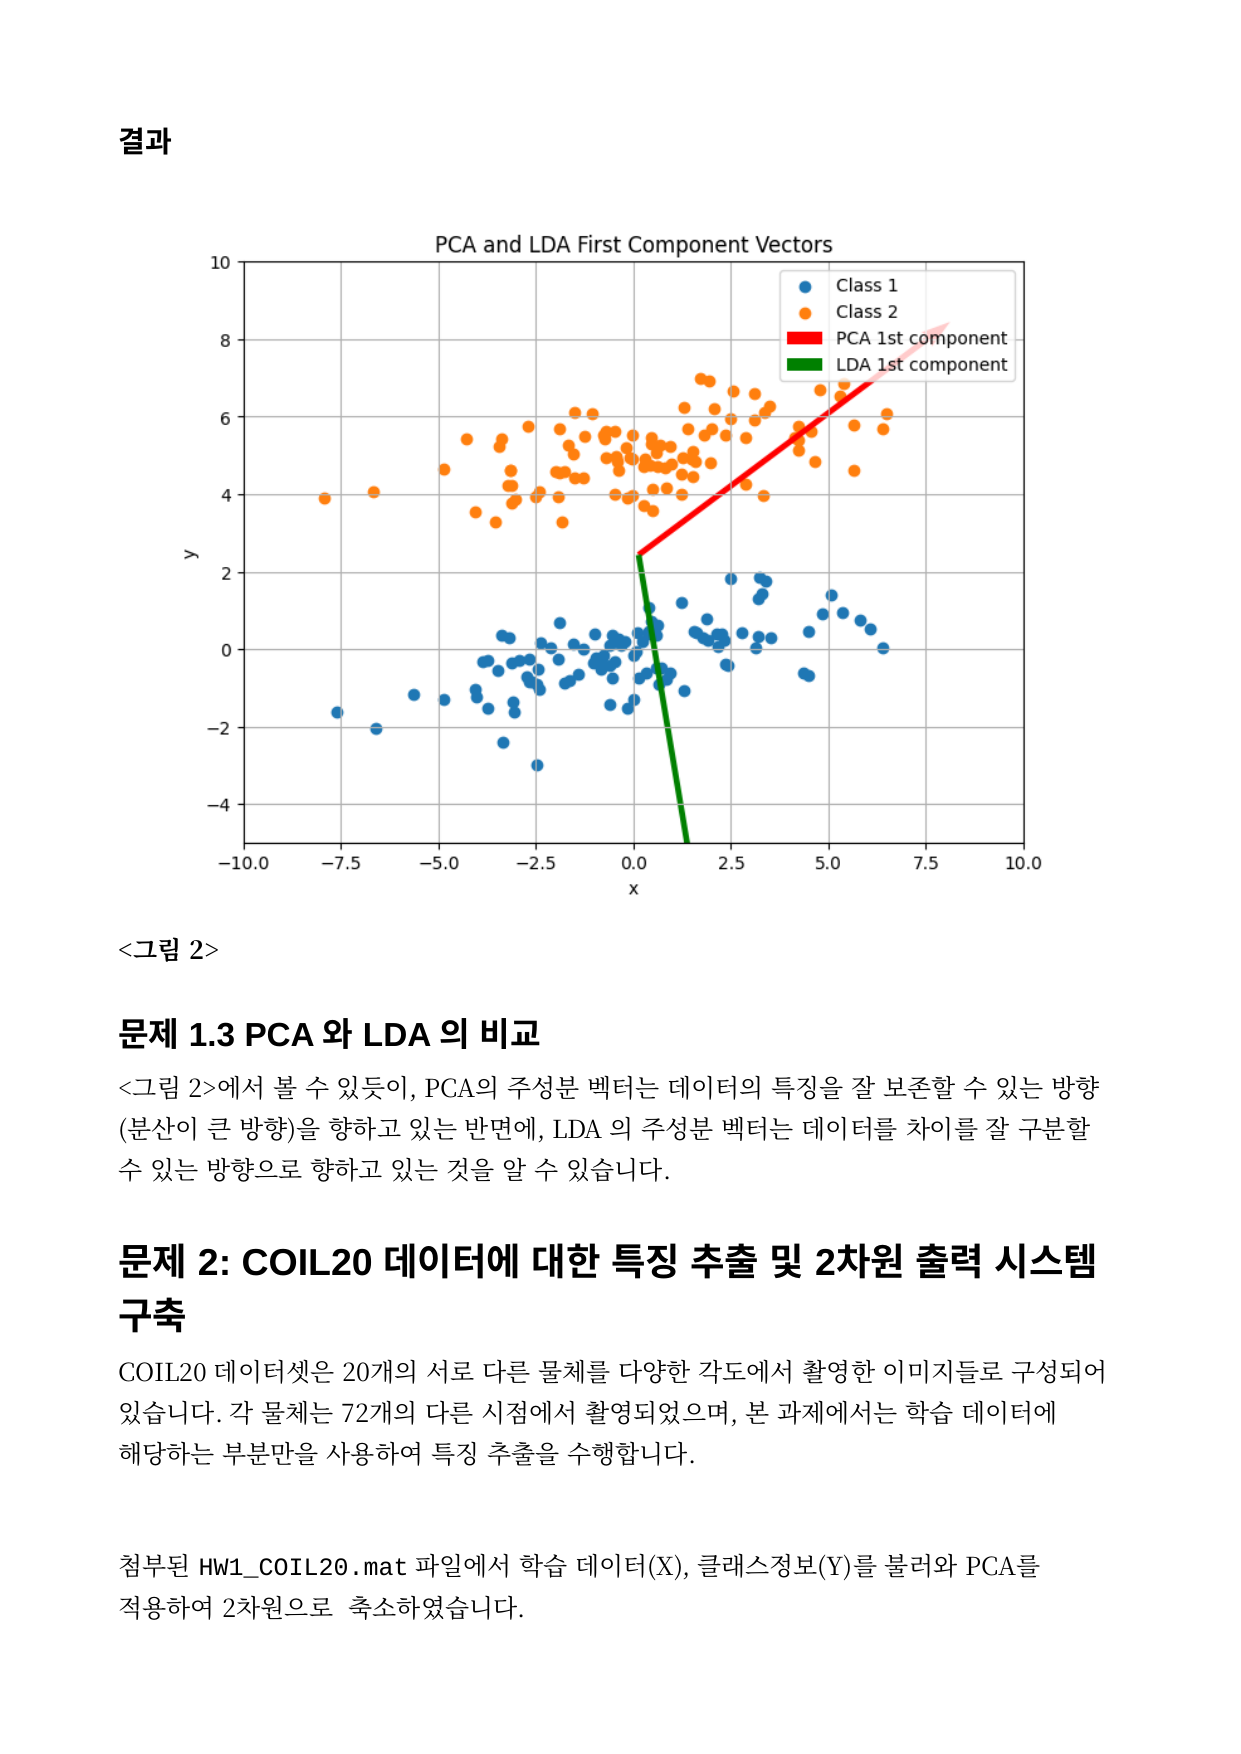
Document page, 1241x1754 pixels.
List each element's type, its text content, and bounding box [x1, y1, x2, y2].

subtitle 문제 2: COIL20 데이터에 대한 특징 추출 및 2차원 출력 시스템 구축 [118, 1232, 1122, 1340]
picture [118, 172, 1123, 926]
subtitle 결과 [118, 118, 1122, 160]
text <그림 2>에서 볼 수 있듯이, PCA의 주성분 벡터는 데이터의 특징을 잘 보존할 수 있는 방향(분산이 큰 방향)을 향하고 있는 반면에, LDA 의 주성분 벡터는 데이터를 차이를 잘 구분할 수 있는 방향으로 향하고 있는 것을 알 수 있습니다. [118, 1068, 1122, 1187]
text <그림 2> [118, 926, 1122, 967]
subtitle 문제 1.3 PCA 와 LDA 의 비교 [118, 1007, 1122, 1056]
text 첨부된 HW1_COIL20.mat 파일에서 학습 데이터(X), 클래스정보(Y)를 불러와 PCA를 적용하여 2차원으로 축소하였습니다. [118, 1547, 1122, 1624]
text COIL20 데이터셋은 20개의 서로 다른 물체를 다양한 각도에서 촬영한 이미지들로 구성되어 있습니다. 각 물체는 72개의 다른 시점에서 촬영되었으며, 본 과제에서는 학습 데이터에 해당하는 부분만을 사용하여 특징 추출을 수행합니다. [118, 1353, 1122, 1471]
